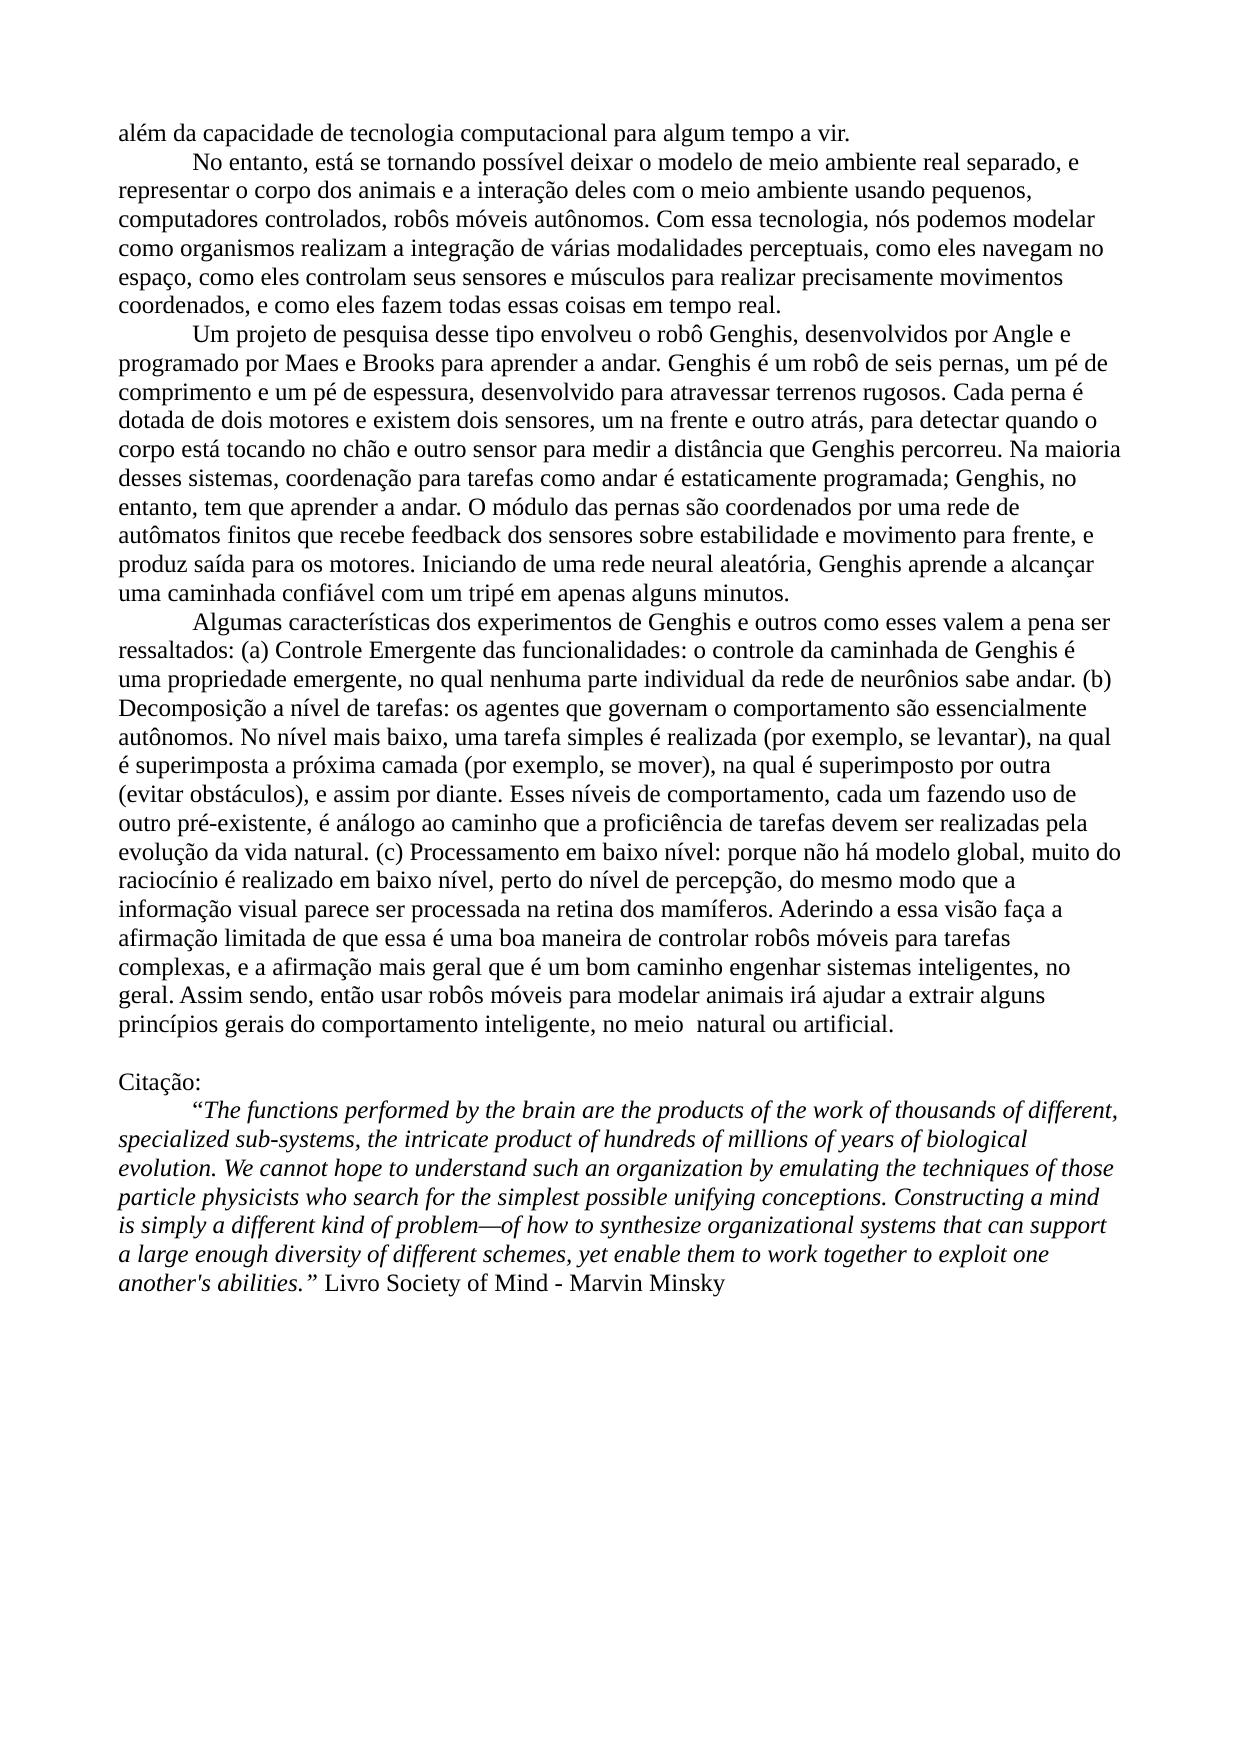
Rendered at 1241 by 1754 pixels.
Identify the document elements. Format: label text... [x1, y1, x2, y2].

text “The functions performed by the brain are the products of the work of thousands of different, specialized sub-systems, the intricate product of hundreds of millions of years of biological evolution. We cannot hope to understand such an organization by emulating the techniques of those particle physicists who search for the simplest possible unifying conceptions. Constructing a mind is simply a different kind of problem—of how to synthesize organizational systems that can support a large enough diversity of different schemes, yet enable them to work together to exploit one another's abilities.” Livro Society of Mind - Marvin Minsky [118, 1096, 1122, 1297]
text além da capacidade de tecnologia computacional para algum tempo a vir. [118, 118, 1122, 147]
text No entanto, está se tornando possível deixar o modelo de meio ambiente real separado, e representar o corpo dos animais e a interação deles com o meio ambiente usando pequenos, computadores controlados, robôs móveis autônomos. Com essa tecnologia, nós podemos modelar como organismos realizam a integração de várias modalidades perceptuais, como eles navegam no espaço, como eles controlam seus sensores e músculos para realizar precisamente movimentos coordenados, e como eles fazem todas essas coisas em tempo real. [118, 147, 1122, 319]
text Citação: [118, 1067, 1122, 1096]
text Um projeto de pesquisa desse tipo envolveu o robô Genghis, desenvolvidos por Angle e programado por Maes e Brooks para aprender a andar. Genghis é um robô de seis pernas, um pé de comprimento e um pé de espessura, desenvolvido para atravessar terrenos rugosos. Cada perna é dotada de dois motores e existem dois sensores, um na frente e outro atrás, para detectar quando o corpo está tocando no chão e outro sensor para medir a distância que Genghis percorreu. Na maioria desses sistemas, coordenação para tarefas como andar é estaticamente programada; Genghis, no entanto, tem que aprender a andar. O módulo das pernas são coordenados por uma rede de autômatos finitos que recebe feedback dos sensores sobre estabilidade e movimento para frente, e produz saída para os motores. Iniciando de uma rede neural aleatória, Genghis aprende a alcançar uma caminhada confiável com um tripé em apenas alguns minutos. [118, 319, 1122, 607]
text Algumas características dos experimentos de Genghis e outros como esses valem a pena ser ressaltados: (a) Controle Emergente das funcionalidades: o controle da caminhada de Genghis é uma propriedade emergente, no qual nenhuma parte individual da rede de neurônios sabe andar. (b) Decomposição a nível de tarefas: os agentes que governam o comportamento são essencialmente autônomos. No nível mais baixo, uma tarefa simples é realizada (por exemplo, se levantar), na qual é superimposta a próxima camada (por exemplo, se mover), na qual é superimposto por outra (evitar obstáculos), e assim por diante. Esses níveis de comportamento, cada um fazendo uso de outro pré-existente, é análogo ao caminho que a proficiência de tarefas devem ser realizadas pela evolução da vida natural. (c) Processamento em baixo nível: porque não há modelo global, muito do raciocínio é realizado em baixo nível, perto do nível de percepção, do mesmo modo que a informação visual parece ser processada na retina dos mamíferos. Aderindo a essa visão faça a afirmação limitada de que essa é uma boa maneira de controlar robôs móveis para tarefas complexas, e a afirmação mais geral que é um bom caminho engenhar sistemas inteligentes, no geral. Assim sendo, então usar robôs móveis para modelar animais irá ajudar a extrair alguns princípios gerais do comportamento inteligente, no meio natural ou artificial. [118, 607, 1122, 1038]
